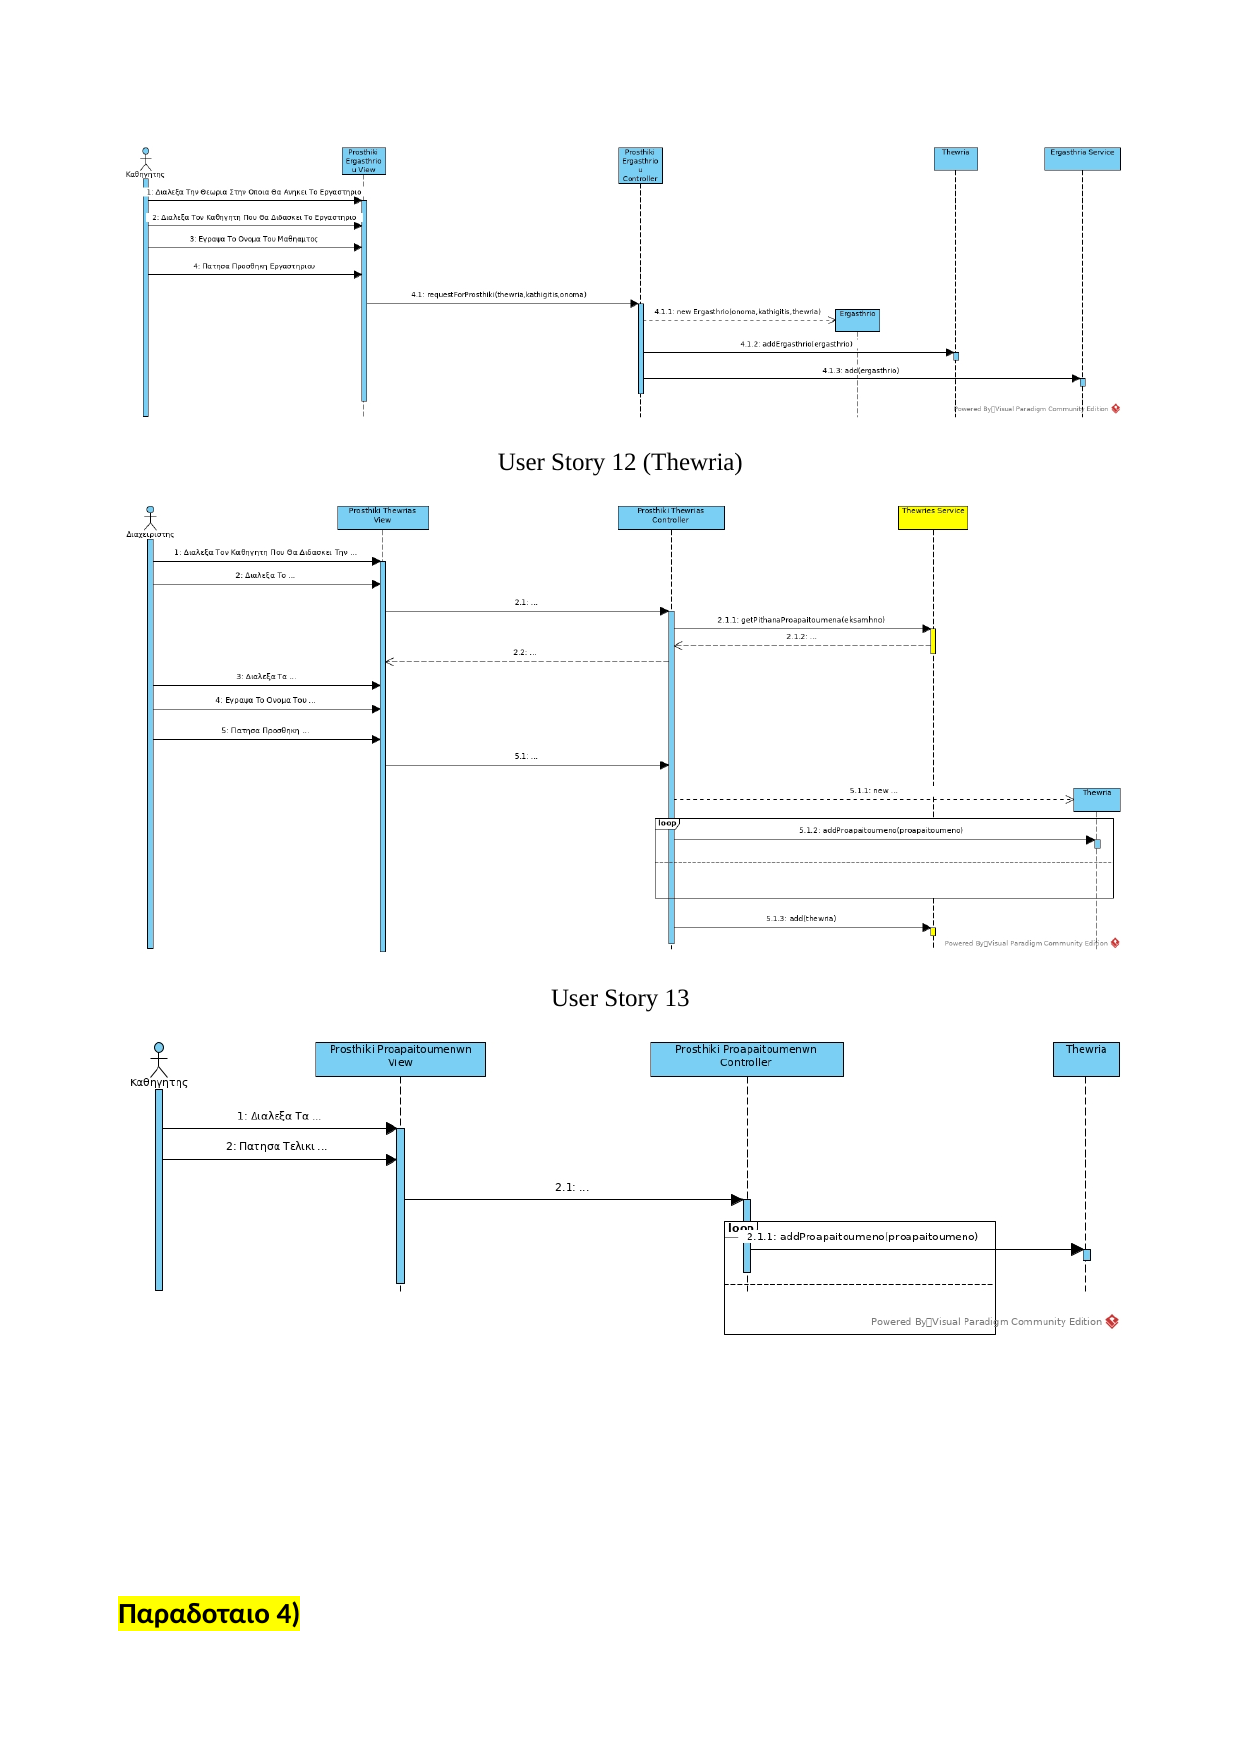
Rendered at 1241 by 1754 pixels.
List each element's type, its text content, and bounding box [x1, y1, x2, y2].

text User Story 12 (Thewria) [118, 447, 1122, 476]
text Παραδοταιο 4) [118, 1596, 1122, 1631]
text User Story 13 [118, 983, 1122, 1012]
